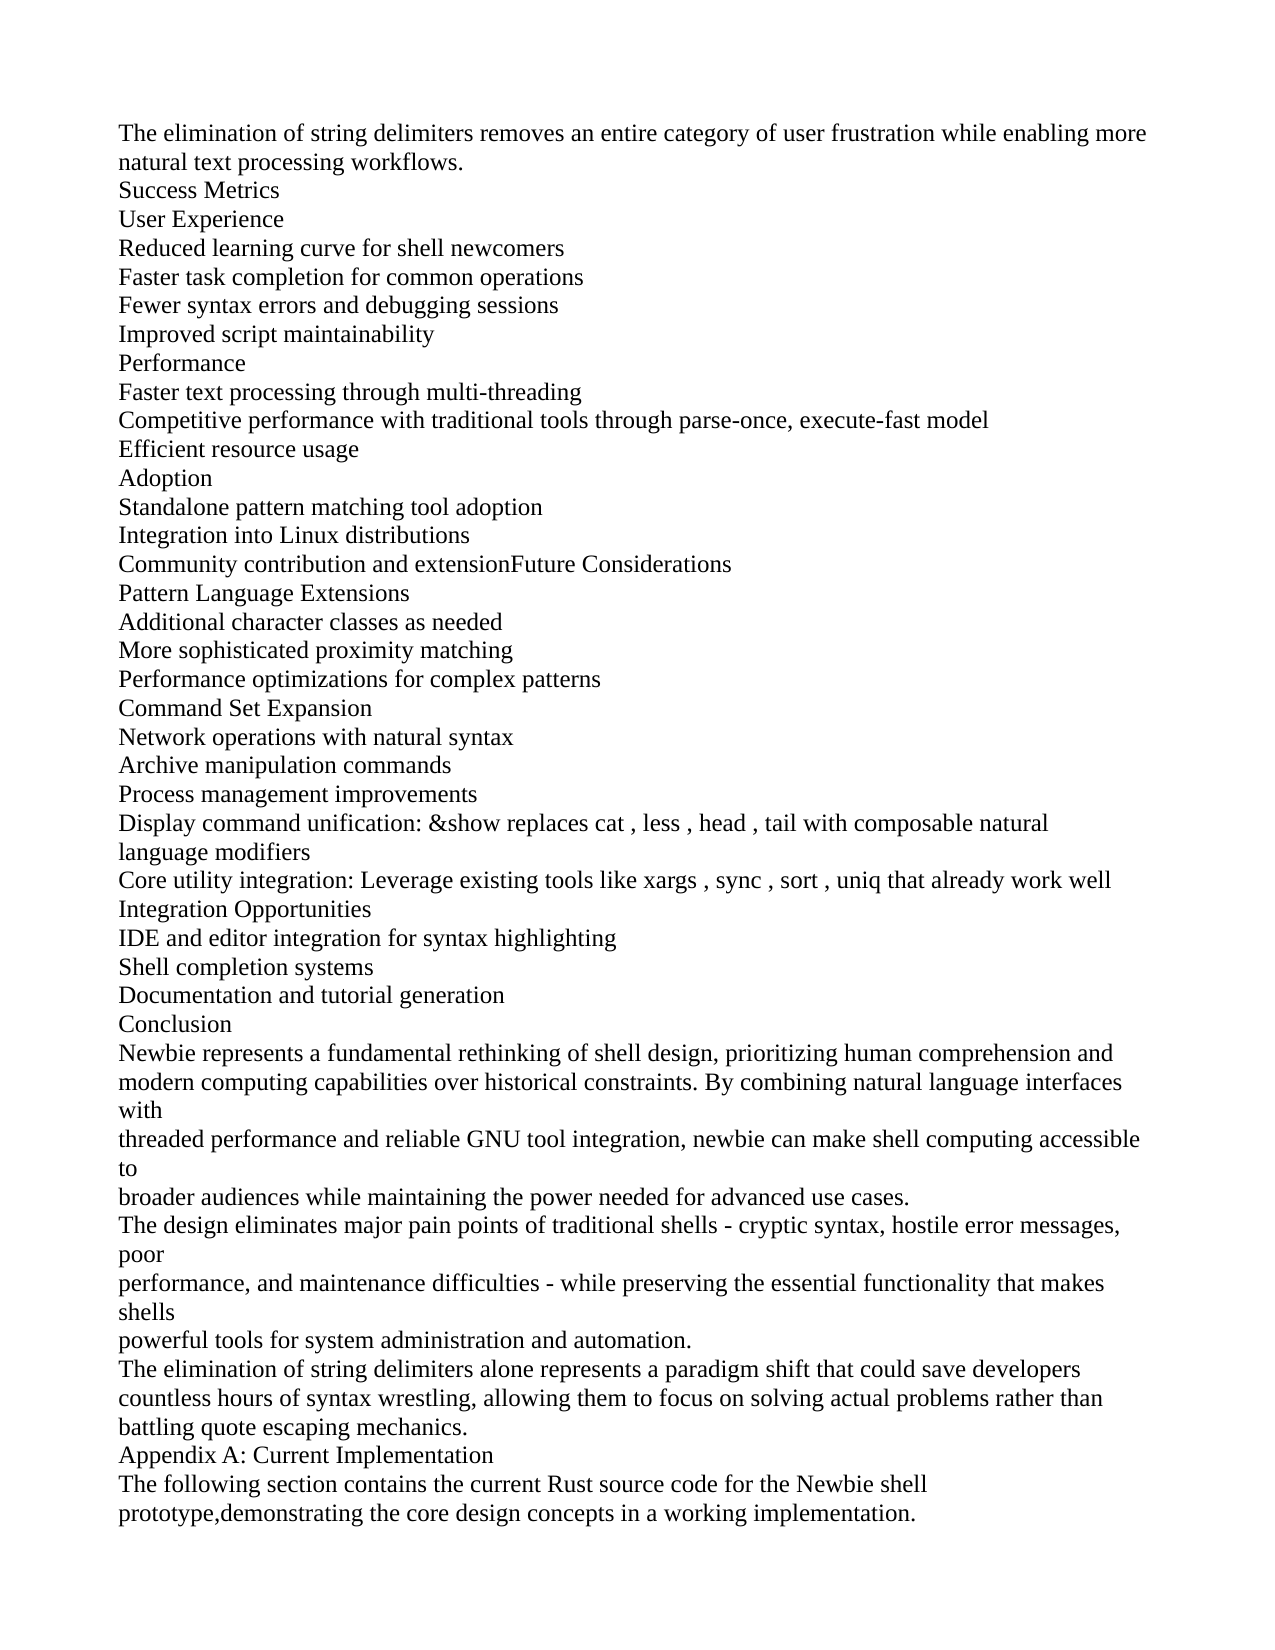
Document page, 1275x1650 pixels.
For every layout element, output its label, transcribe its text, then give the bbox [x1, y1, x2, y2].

text The following section contains the current Rust source code for the Newbie shell prototype,demonstrating the core design concepts in a working implementation. [118, 1469, 1157, 1527]
text Adoption [118, 463, 1157, 492]
text Reduced learning curve for shell newcomers [118, 233, 1157, 262]
text Display command unification: &show replaces cat , less , head , tail with composable natural [118, 808, 1157, 837]
text Documentation and tutorial generation [118, 981, 1157, 1009]
text natural text processing workflows. [118, 147, 1157, 176]
text Appendix A: Current Implementation [118, 1441, 1157, 1469]
text threaded performance and reliable GNU tool integration, newbie can make shell computing accessible to [118, 1124, 1157, 1182]
text The elimination of string delimiters removes an entire category of user frustration while enabling more [118, 118, 1157, 147]
text Shell completion systems [118, 952, 1157, 981]
text Archive manipulation commands [118, 751, 1157, 779]
text Integration Opportunities [118, 894, 1157, 923]
text Community contribution and extensionFuture Considerations [118, 549, 1157, 578]
text The elimination of string delimiters alone represents a paradigm shift that could save developers [118, 1354, 1157, 1383]
text Conclusion [118, 1009, 1157, 1038]
text Core utility integration: Leverage existing tools like xargs , sync , sort , uniq that already work well [118, 866, 1157, 894]
text broader audiences while maintaining the power needed for advanced use cases. [118, 1182, 1157, 1211]
text Command Set Expansion [118, 693, 1157, 722]
text Performance [118, 348, 1157, 377]
text performance, and maintenance difficulties - while preserving the essential functionality that makes shells [118, 1268, 1157, 1326]
text powerful tools for system administration and automation. [118, 1326, 1157, 1354]
text Pattern Language Extensions [118, 578, 1157, 607]
text Faster text processing through multi-threading [118, 377, 1157, 406]
text Efficient resource usage [118, 434, 1157, 463]
text IDE and editor integration for syntax highlighting [118, 923, 1157, 952]
text The design eliminates major pain points of traditional shells - cryptic syntax, hostile error messages, poor [118, 1211, 1157, 1268]
text Success Metrics [118, 176, 1157, 204]
text Process management improvements [118, 779, 1157, 808]
text Standalone pattern matching tool adoption [118, 492, 1157, 521]
text Additional character classes as needed [118, 607, 1157, 636]
text Fewer syntax errors and debugging sessions [118, 291, 1157, 319]
text User Experience [118, 204, 1157, 233]
text language modifiers [118, 837, 1157, 866]
text Integration into Linux distributions [118, 521, 1157, 549]
text More sophisticated proximity matching [118, 636, 1157, 664]
text Network operations with natural syntax [118, 722, 1157, 751]
text Newbie represents a fundamental rethinking of shell design, prioritizing human comprehension and [118, 1038, 1157, 1067]
text modern computing capabilities over historical constraints. By combining natural language interfaces with [118, 1067, 1157, 1124]
text battling quote escaping mechanics. [118, 1412, 1157, 1441]
text Improved script maintainability [118, 319, 1157, 348]
text Performance optimizations for complex patterns [118, 664, 1157, 693]
text Competitive performance with traditional tools through parse-once, execute-fast model [118, 406, 1157, 434]
text countless hours of syntax wrestling, allowing them to focus on solving actual problems rather than [118, 1383, 1157, 1412]
text Faster task completion for common operations [118, 262, 1157, 291]
